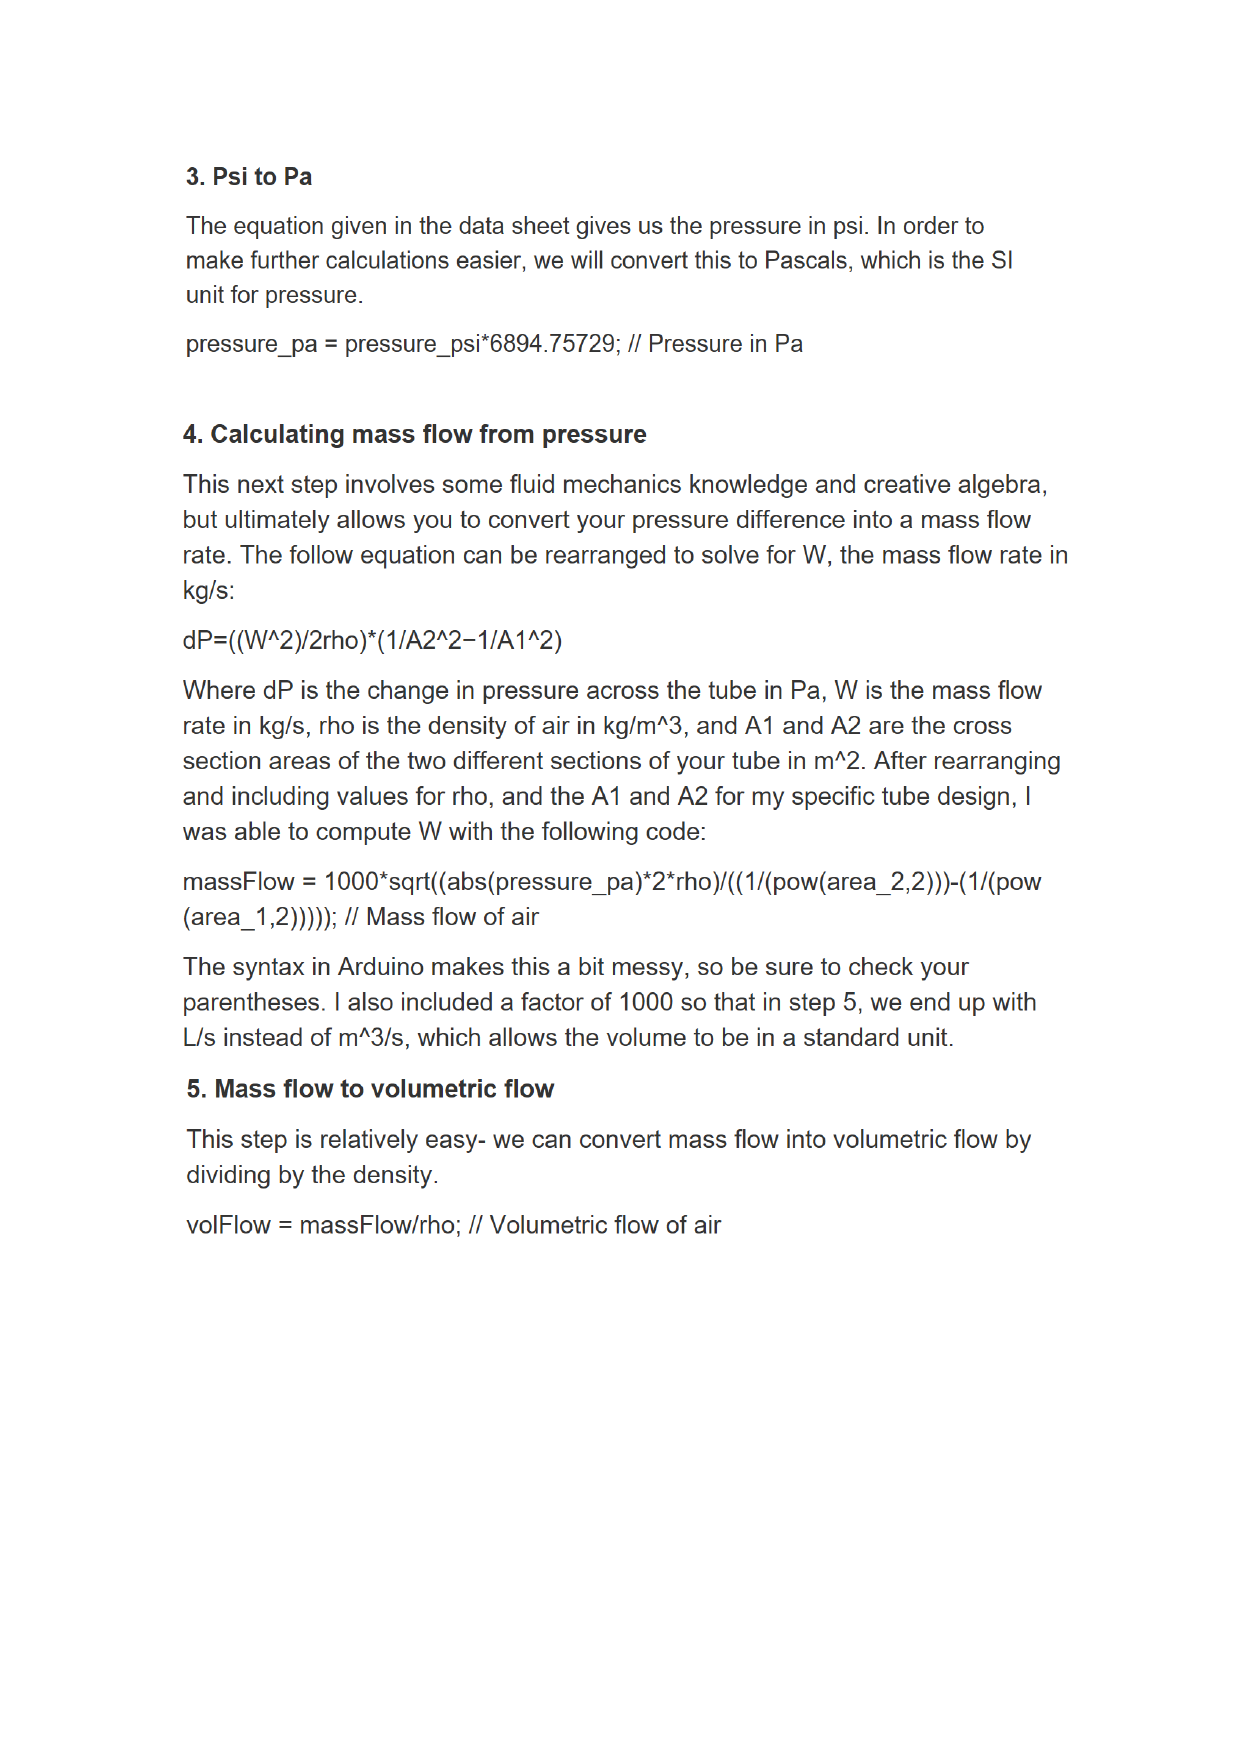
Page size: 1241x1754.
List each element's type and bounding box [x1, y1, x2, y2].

picture [150, 410, 1091, 1061]
picture [150, 1064, 1091, 1256]
picture [150, 150, 1091, 378]
